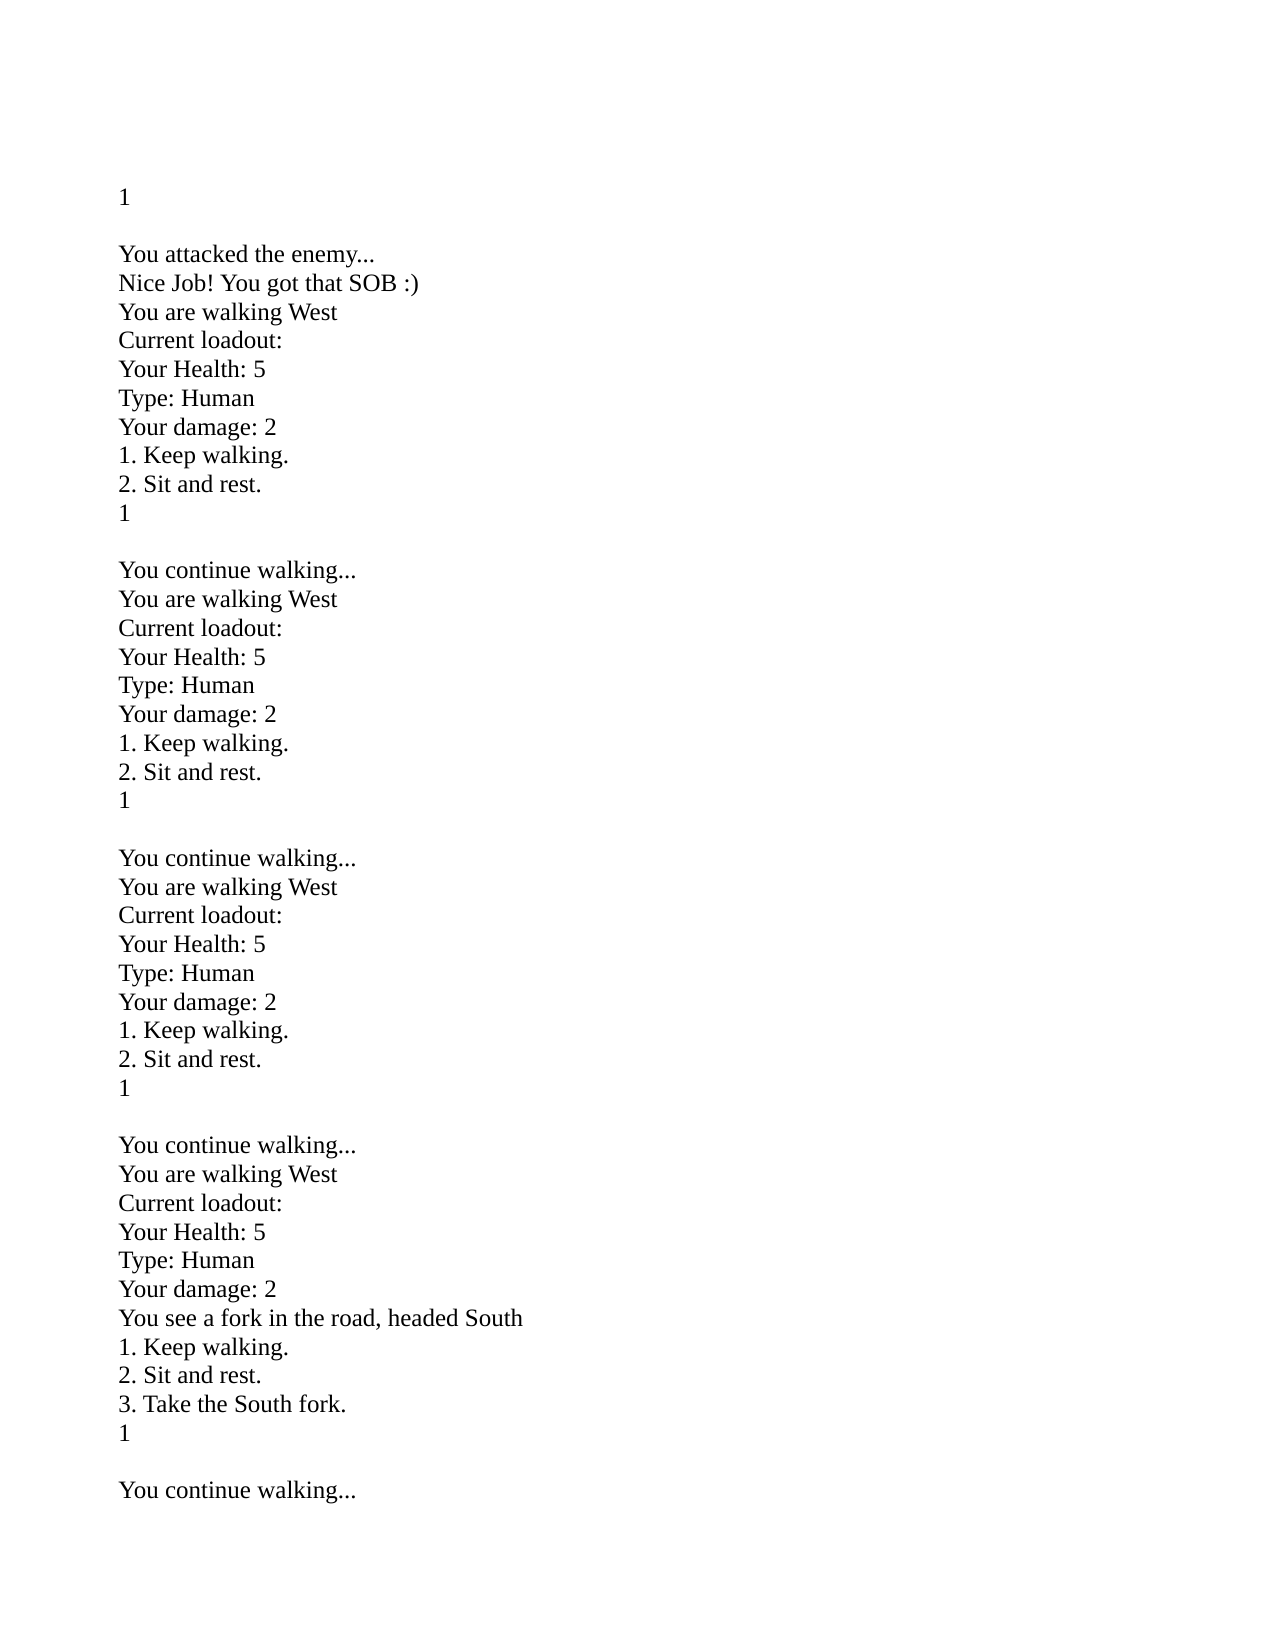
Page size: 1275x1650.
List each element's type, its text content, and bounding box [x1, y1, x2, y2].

text 1 [118, 1418, 1157, 1447]
text You are walking West [118, 584, 1157, 613]
text 1 [118, 182, 1157, 210]
text You are walking West [118, 297, 1157, 325]
text Nice Job! You got that SOB :) [118, 268, 1157, 297]
text You continue walking... [118, 555, 1157, 584]
text 1. Keep walking. [118, 440, 1157, 469]
text Your Health: 5 [118, 1217, 1157, 1245]
text You continue walking... [118, 1475, 1157, 1504]
text Type: Human [118, 383, 1157, 412]
text Current loadout: [118, 613, 1157, 642]
text Your damage: 2 [118, 1274, 1157, 1303]
text Type: Human [118, 670, 1157, 699]
text 1. Keep walking. [118, 728, 1157, 757]
text You see a fork in the road, headed South [118, 1303, 1157, 1332]
text 1 [118, 498, 1157, 527]
text Type: Human [118, 958, 1157, 987]
text 2. Sit and rest. [118, 1044, 1157, 1073]
text Your damage: 2 [118, 412, 1157, 440]
text 2. Sit and rest. [118, 757, 1157, 785]
text Your damage: 2 [118, 987, 1157, 1015]
text You continue walking... [118, 1130, 1157, 1159]
text 3. Take the South fork. [118, 1389, 1157, 1418]
text 1. Keep walking. [118, 1332, 1157, 1360]
text 1 [118, 785, 1157, 814]
text Type: Human [118, 1245, 1157, 1274]
text Current loadout: [118, 1188, 1157, 1217]
text 2. Sit and rest. [118, 469, 1157, 498]
text You are walking West [118, 1159, 1157, 1188]
text 2. Sit and rest. [118, 1360, 1157, 1389]
text You are walking West [118, 872, 1157, 900]
text Your Health: 5 [118, 354, 1157, 383]
text Your damage: 2 [118, 699, 1157, 728]
text Your Health: 5 [118, 642, 1157, 670]
text Your Health: 5 [118, 929, 1157, 958]
text Current loadout: [118, 325, 1157, 354]
text 1. Keep walking. [118, 1015, 1157, 1044]
text You continue walking... [118, 843, 1157, 872]
text Current loadout: [118, 900, 1157, 929]
text You attacked the enemy... [118, 239, 1157, 268]
text 1 [118, 1073, 1157, 1102]
